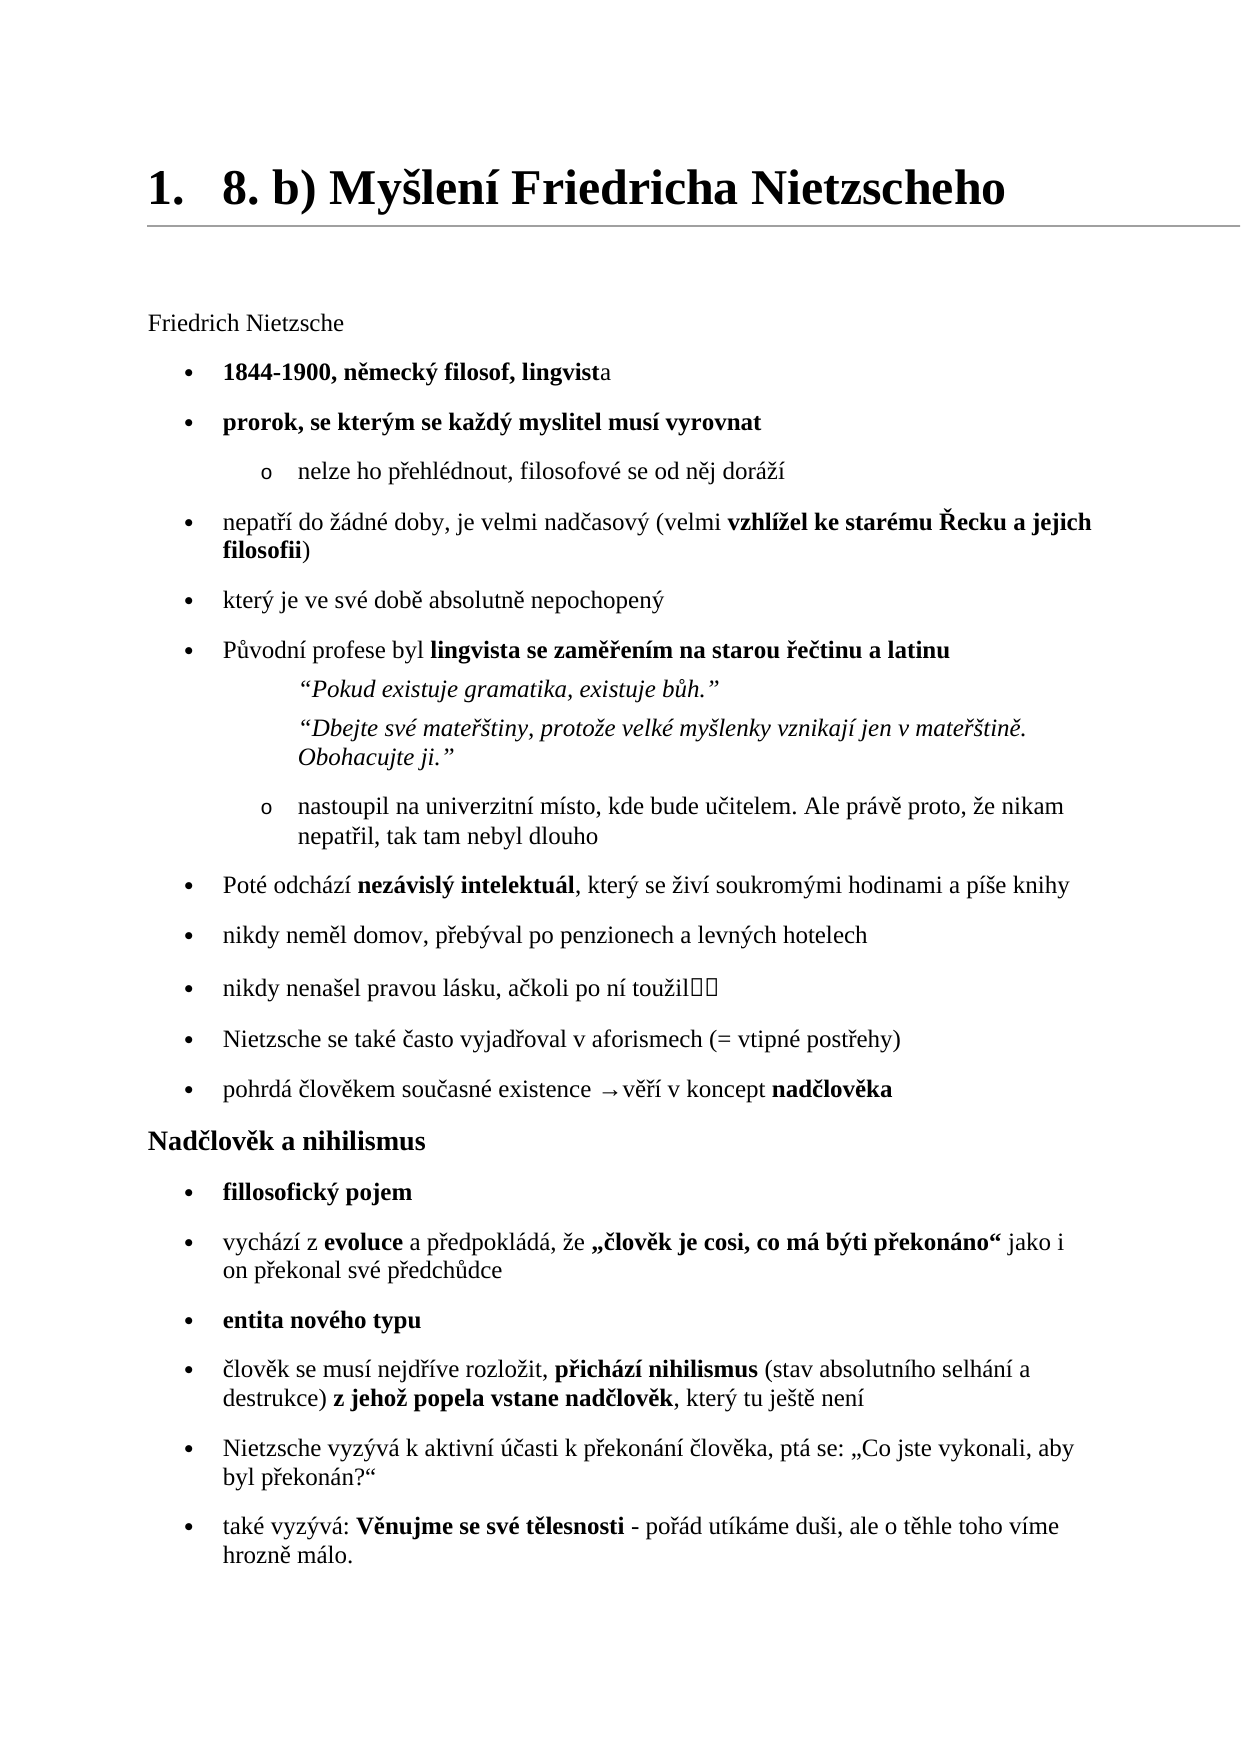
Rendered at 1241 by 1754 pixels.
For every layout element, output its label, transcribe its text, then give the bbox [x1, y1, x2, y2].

list člověk se musí nejdříve rozložit, přichází nihilismus (stav absolutního selhání a destrukce) z jehož popela vstane nadčlověk, který tu ještě není [185, 1354, 1093, 1412]
subtitle Nadčlověk a nihilismus [148, 1124, 1093, 1156]
subtitle 8. b) Myšlení Friedricha Nietzscheho [148, 158, 1093, 216]
text “Dbejte své mateřštiny, protože velké myšlenky vznikají jen v mateřštině. Obohacujte ji.” [298, 713, 1093, 771]
list nikdy neměl domov, přebýval po penzionech a levných hotelech [185, 920, 1093, 949]
list 1844-1900, německý filosof, lingvista [185, 357, 1093, 386]
list entita nového typu [185, 1305, 1093, 1334]
list také vyzývá: Věnujme se své tělesnosti - pořád utíkáme duši, ale o těhle toho víme hrozně málo. [185, 1511, 1093, 1569]
list Původní profese byl lingvista se zaměřením na starou řečtinu a latinu [185, 635, 1093, 663]
list Poté odchází nezávislý intelektuál, který se živí soukromými hodinami a píše knihy [185, 871, 1093, 899]
list nelze ho přehlédnout, filosofové se od něj doráží [260, 456, 1093, 486]
text Friedrich Nietzsche [148, 308, 1093, 336]
list nikdy nenašel pravou lásku, ačkoli po ní toužil🥺💔 [185, 970, 1093, 1004]
list vychází z evoluce a předpokládá, že „člověk je cosi, co má býti překonáno“ jako i on překonal své předchůdce [185, 1227, 1093, 1284]
list nepatří do žádné doby, je velmi nadčasový (velmi vzhlížel ke starému Řecku a jejich filosofii) [185, 507, 1093, 564]
list Nietzsche se také často vyjadřoval v aforismech (= vtipné postřehy) [185, 1024, 1093, 1053]
list Nietzsche vyzývá k aktivní účasti k překonání člověka, ptá se: „Co jste vykonali, aby byl překonán?“ [185, 1433, 1093, 1490]
list pohrdá člověkem současné existence →věří v koncept nadčlověka [185, 1074, 1093, 1103]
list prorok, se kterým se každý myslitel musí vyrovnat [185, 407, 1093, 436]
list fillosofický pojem [185, 1177, 1093, 1206]
text “Pokud existuje gramatika, existuje bůh.” [298, 674, 1093, 703]
list nastoupil na univerzitní místo, kde bude učitelem. Ale právě proto, že nikam nepatřil, tak tam nebyl dlouho [260, 791, 1093, 850]
list který je ve své době absolutně nepochopený [185, 585, 1093, 614]
